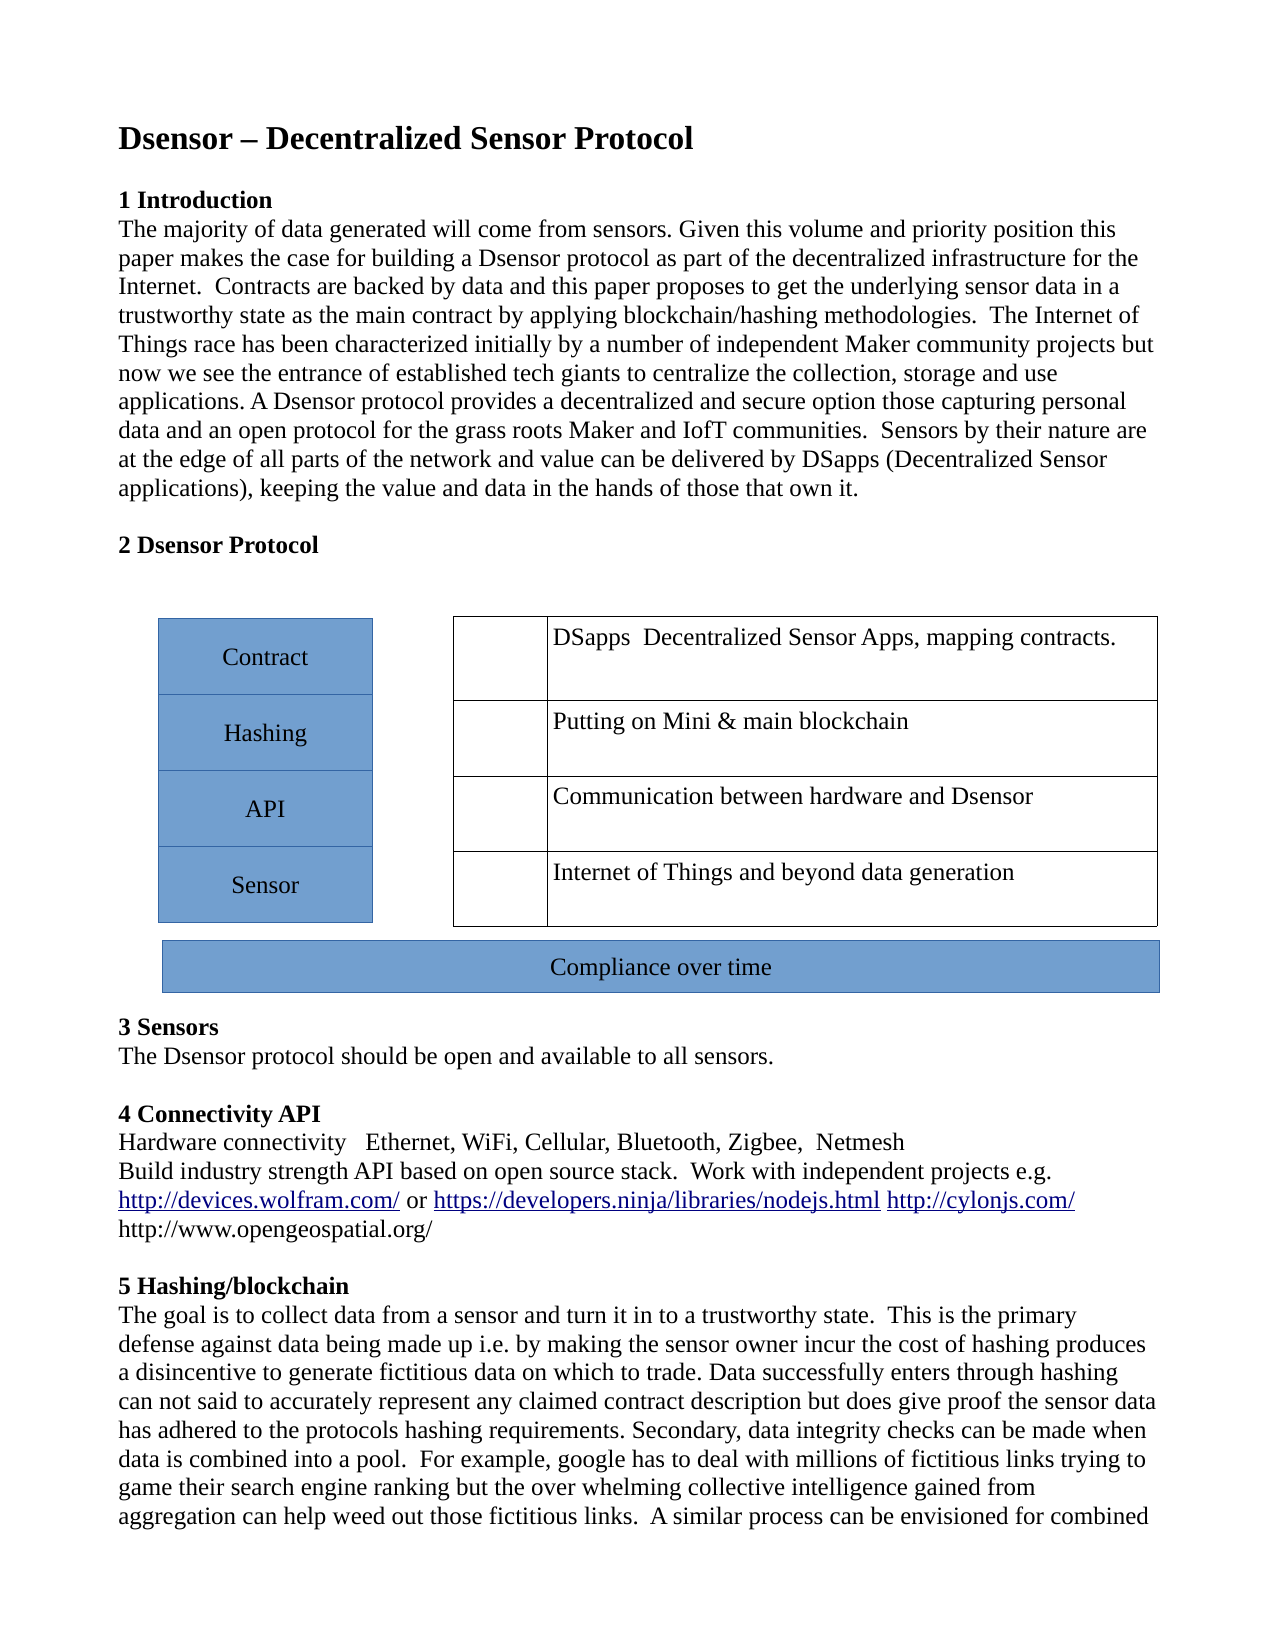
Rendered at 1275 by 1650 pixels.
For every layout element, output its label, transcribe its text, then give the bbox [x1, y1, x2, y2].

text Hardware connectivity Ethernet, WiFi, Cellular, Bluetooth, Zigbee, Netmesh [118, 1127, 1157, 1156]
text The goal is to collect data from a sensor and turn it in to a trustworthy state. This is the primary defense against data being made up i.e. by making the sensor owner incur the cost of hashing produces a disincentive to generate fictitious data on which to trade. Data successfully enters through hashing can not said to accurately represent any claimed contract description but does give proof the sensor data has adhered to the protocols hashing requirements. Secondary, data integrity checks can be made when data is combined into a pool. For example, google has to deal with millions of fictitious links trying to game their search engine ranking but the over whelming collective intelligence gained from aggregation can help weed out those fictitious links. A similar process can be envisioned for combined [118, 1300, 1157, 1530]
table_cell [454, 701, 547, 776]
text 4 Connectivity API [118, 1099, 1157, 1127]
table_cell Internet of Things and beyond data generation [548, 852, 1157, 926]
table_cell [454, 777, 547, 851]
table_cell Communication between hardware and Dsensor [548, 777, 1157, 851]
table_header [454, 617, 547, 700]
text 5 Hashing/blockchain [118, 1271, 1157, 1300]
text The Dsensor protocol should be open and available to all sensors. [118, 1041, 1157, 1070]
text The majority of data generated will come from sensors. Given this volume and priority position this paper makes the case for building a Dsensor protocol as part of the decentralized infrastructure for the Internet. Contracts are backed by data and this paper proposes to get the underlying sensor data in a trustworthy state as the main contract by applying blockchain/hashing methodologies. The Internet of Things race has been characterized initially by a number of independent Maker community projects but now we see the entrance of established tech giants to centralize the collection, storage and use applications. A Dsensor protocol provides a decentralized and secure option those capturing personal data and an open protocol for the grass roots Maker and IofT communities. Sensors by their nature are at the edge of all parts of the network and value can be delivered by DSapps (Decentralized Sensor applications), keeping the value and data in the hands of those that own it. [118, 214, 1157, 501]
text Dsensor – Decentralized Sensor Protocol [118, 118, 1157, 156]
table_cell [454, 852, 547, 926]
text 1 Introduction [118, 185, 1157, 214]
table_cell Putting on Mini & main blockchain [548, 701, 1157, 776]
table_header DSapps Decentralized Sensor Apps, mapping contracts. [548, 617, 1157, 700]
text 2 Dsensor Protocol [118, 530, 1157, 559]
text 3 Sensors [118, 1012, 1157, 1041]
text Build industry strength API based on open source stack. Work with independent projects e.g. http://devices.wolfram.com/ or https://developers.ninja/libraries/nodejs.html http://cylonjs.com/ http://www.opengeospatial.org/ [118, 1156, 1157, 1242]
